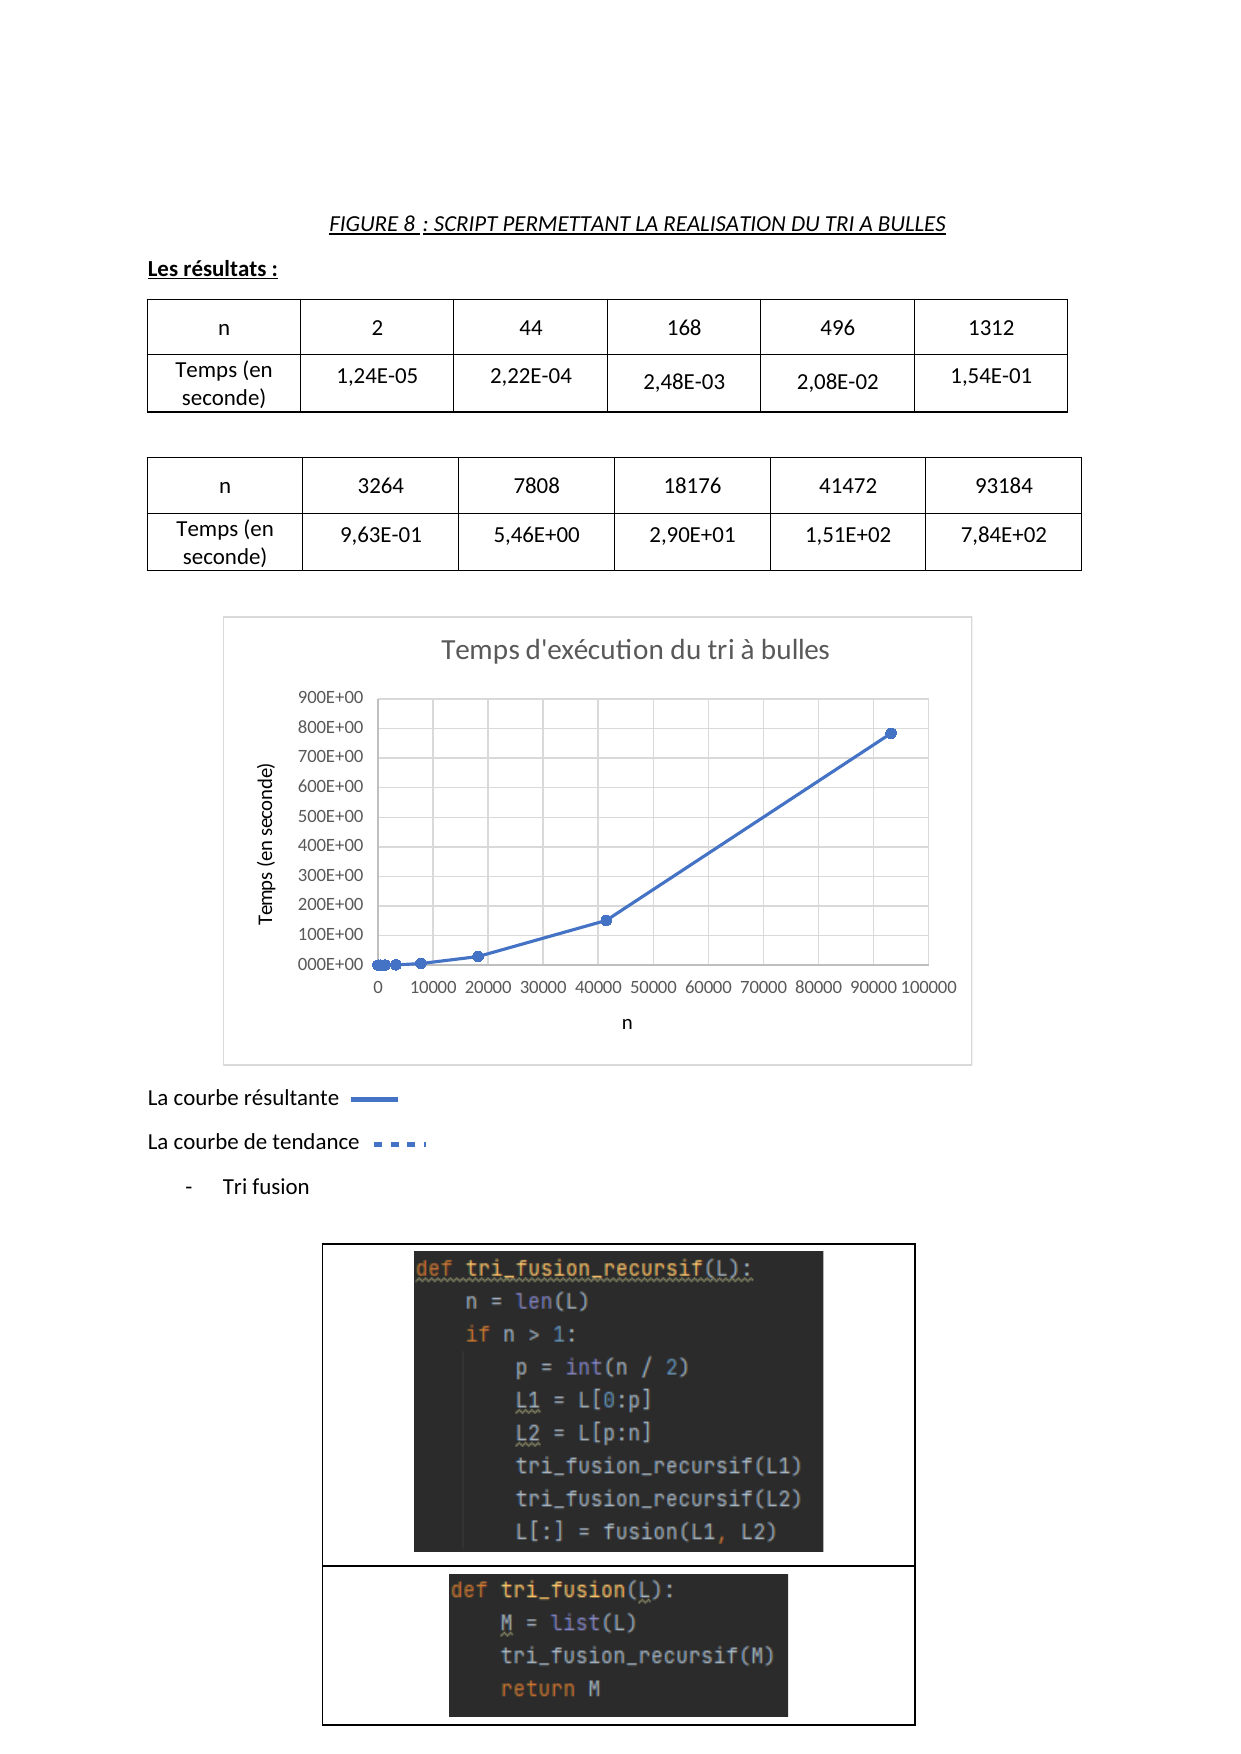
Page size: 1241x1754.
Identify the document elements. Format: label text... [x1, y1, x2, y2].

list Tri fusion [185, 1172, 1093, 1200]
table_cell 2,22E-04 [454, 355, 607, 411]
text La courbe résultante [148, 1083, 1093, 1111]
table_header 3264 [303, 458, 458, 513]
table_header 7808 [459, 458, 614, 513]
table_cell 1,24E-05 [301, 355, 453, 411]
table_header 1312 [915, 300, 1067, 354]
text FIGURE 8 : SCRIPT PERMETTANT LA REALISATION DU TRI A BULLES [185, 209, 1093, 237]
table_cell 2,90E+01 [615, 514, 770, 570]
table_cell 1,54E-01 [915, 355, 1067, 411]
table_cell 5,46E+00 [459, 514, 614, 570]
table_header 168 [608, 300, 760, 354]
table_header 93184 [926, 458, 1081, 513]
table_header n [148, 458, 302, 513]
text La courbe de tendance [148, 1127, 1093, 1155]
table_cell 2,48E-03 [608, 355, 760, 411]
table_header n [148, 300, 300, 354]
text Les résultats : [148, 254, 1093, 282]
table_cell 2,08E-02 [761, 355, 914, 411]
table_header 2 [301, 300, 453, 354]
table_cell Temps (en seconde) [148, 355, 300, 411]
table_header 18176 [615, 458, 770, 513]
table_header 44 [454, 300, 607, 354]
table_cell 9,63E-01 [303, 514, 458, 570]
table_cell 7,84E+02 [926, 514, 1081, 570]
table_cell 1,51E+02 [771, 514, 925, 570]
table_cell Temps (en seconde) [148, 514, 302, 570]
table_header 41472 [771, 458, 925, 513]
table_header 496 [761, 300, 914, 354]
